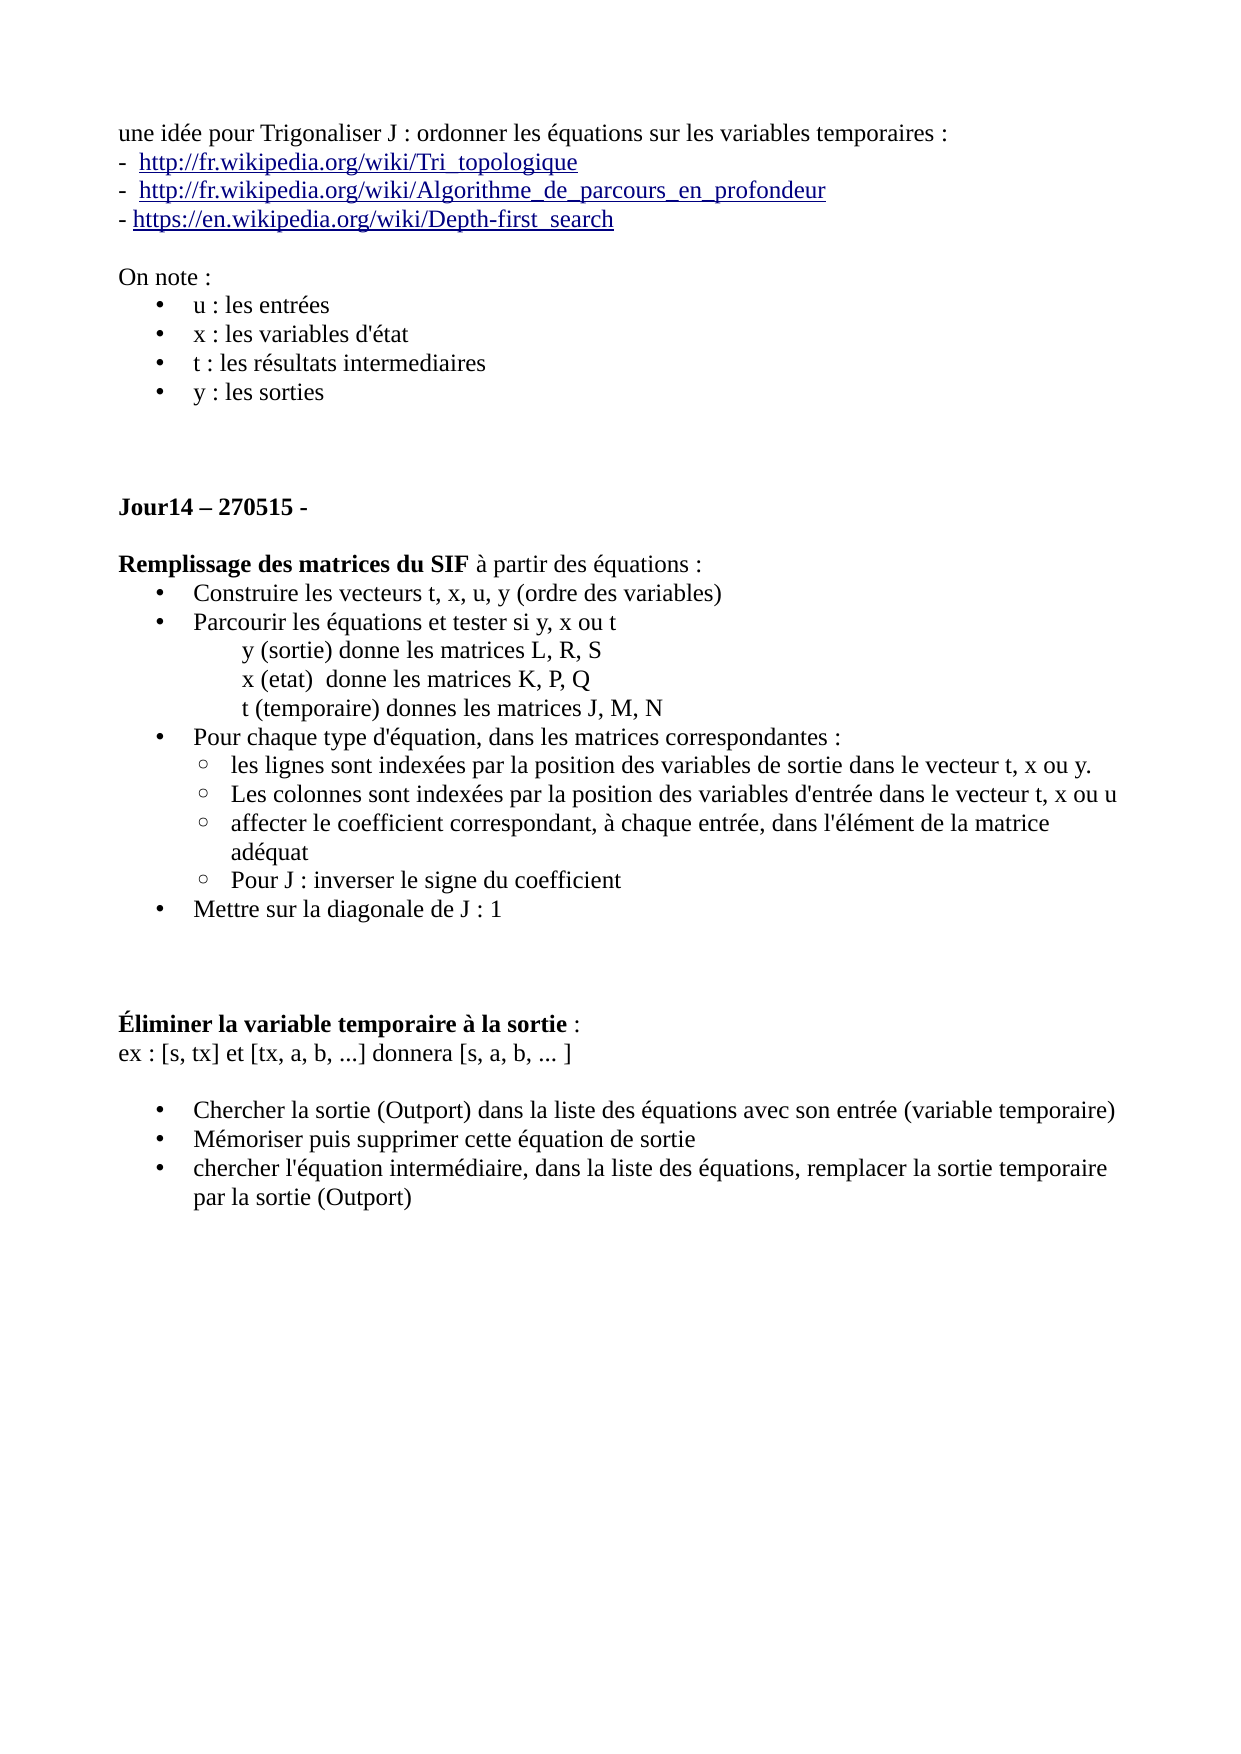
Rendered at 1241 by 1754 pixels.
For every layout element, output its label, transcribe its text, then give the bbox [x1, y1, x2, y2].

list t (temporaire) donnes les matrices J, M, N [204, 693, 1122, 722]
list t : les résultats intermediaires [156, 348, 1122, 377]
list Mémoriser puis supprimer cette équation de sortie [156, 1124, 1122, 1153]
list u : les entrées [156, 291, 1122, 319]
list affecter le coefficient correspondant, à chaque entrée, dans l'élément de la matrice adéquat [193, 808, 1122, 866]
list y : les sorties [156, 377, 1122, 406]
text - http://fr.wikipedia.org/wiki/Tri_topologique [118, 147, 1122, 176]
text ex : [s, tx] et [tx, a, b, ...] donnera [s, a, b, ... ] [118, 1038, 1122, 1067]
text On note : [118, 262, 1122, 291]
list chercher l'équation intermédiaire, dans la liste des équations, remplacer la sortie temporaire par la sortie (Outport) [156, 1153, 1122, 1211]
list Pour chaque type d'équation, dans les matrices correspondantes : [156, 722, 1122, 751]
list Pour J : inverser le signe du coefficient [193, 866, 1122, 894]
list Chercher la sortie (Outport) dans la liste des équations avec son entrée (variable temporaire) [156, 1096, 1122, 1124]
list les lignes sont indexées par la position des variables de sortie dans le vecteur t, x ou y. [193, 751, 1122, 779]
list x (etat) donne les matrices K, P, Q [204, 664, 1122, 693]
list Parcourir les équations et tester si y, x ou t [156, 607, 1122, 636]
text Remplissage des matrices du SIF à partir des équations : [118, 549, 1122, 578]
text une idée pour Trigonaliser J : ordonner les équations sur les variables temporaires : [118, 118, 1122, 147]
text - http://fr.wikipedia.org/wiki/Algorithme_de_parcours_en_profondeur [118, 176, 1122, 204]
list Les colonnes sont indexées par la position des variables d'entrée dans le vecteur t, x ou u [193, 779, 1122, 808]
list Mettre sur la diagonale de J : 1 [156, 894, 1122, 923]
text Éliminer la variable temporaire à la sortie : [118, 1009, 1122, 1038]
list x : les variables d'état [156, 319, 1122, 348]
text Jour14 – 270515 - [118, 492, 1122, 521]
text - https://en.wikipedia.org/wiki/Depth-first_search [118, 204, 1122, 233]
list y (sortie) donne les matrices L, R, S [204, 636, 1122, 664]
list Construire les vecteurs t, x, u, y (ordre des variables) [156, 578, 1122, 607]
